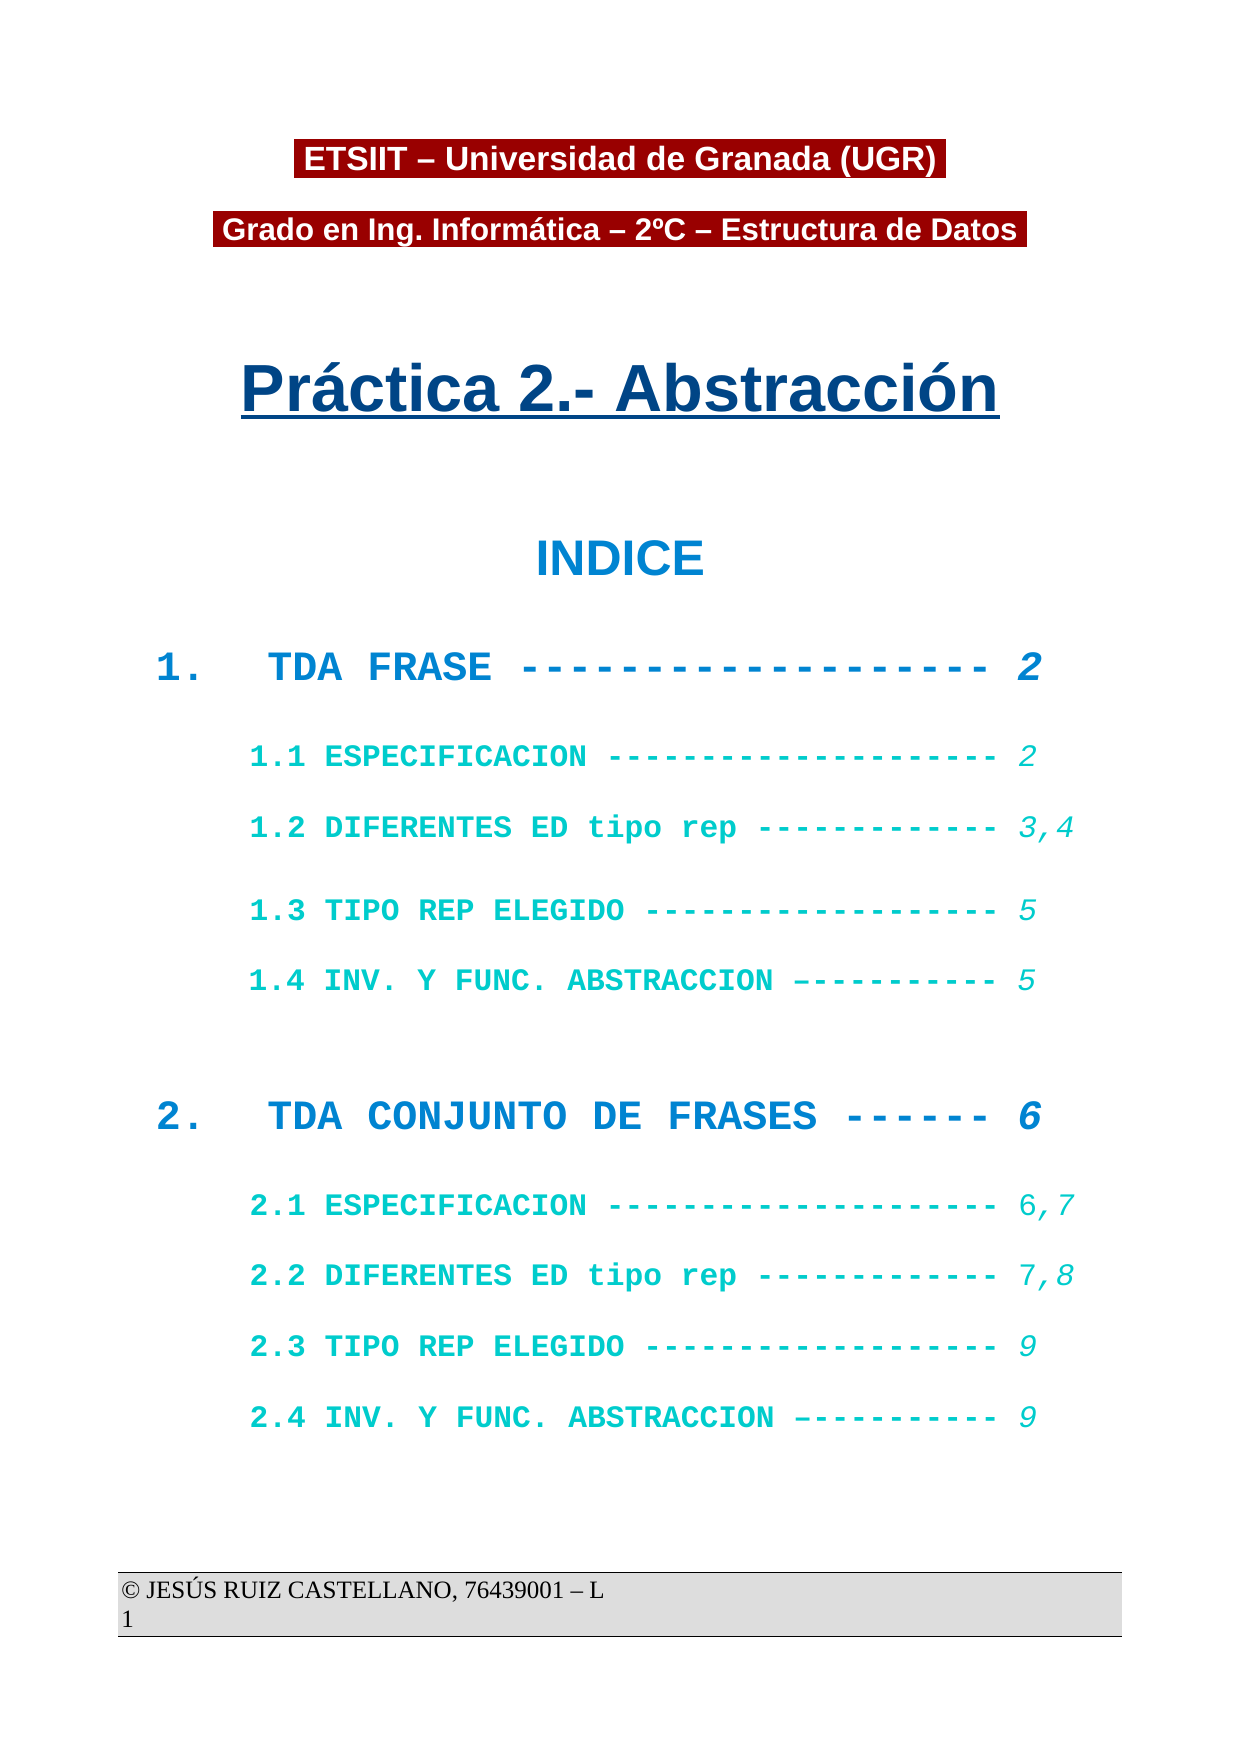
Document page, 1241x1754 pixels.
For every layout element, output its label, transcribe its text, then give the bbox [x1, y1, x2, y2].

list 1.2 DIFERENTES ED tipo rep ------------- 3,4 [156, 811, 1122, 847]
text 1.4 INV. Y FUNC. ABSTRACCION –---------- 5 [118, 965, 1122, 1000]
title Práctica 2.- Abstracción [118, 349, 1122, 425]
list 1.3 TIPO REP ELEGIDO ------------------- 5 [193, 894, 1122, 929]
list 2.3 TIPO REP ELEGIDO ------------------- 9 [193, 1331, 1122, 1366]
list 2.1 ESPECIFICACION --------------------- 6,7 [193, 1189, 1122, 1224]
list TDA FRASE ------------------- 2 [156, 646, 1122, 693]
list 2.2 DIFERENTES ED tipo rep ------------- 7,8 [156, 1260, 1122, 1295]
list 2.4 INV. Y FUNC. ABSTRACCION –---------- 9 [193, 1401, 1122, 1437]
title INDICE [118, 529, 1122, 586]
list 1.1 ESPECIFICACION --------------------- 2 [156, 740, 1122, 776]
list TDA CONJUNTO DE FRASES ------ 6 [156, 1094, 1122, 1142]
